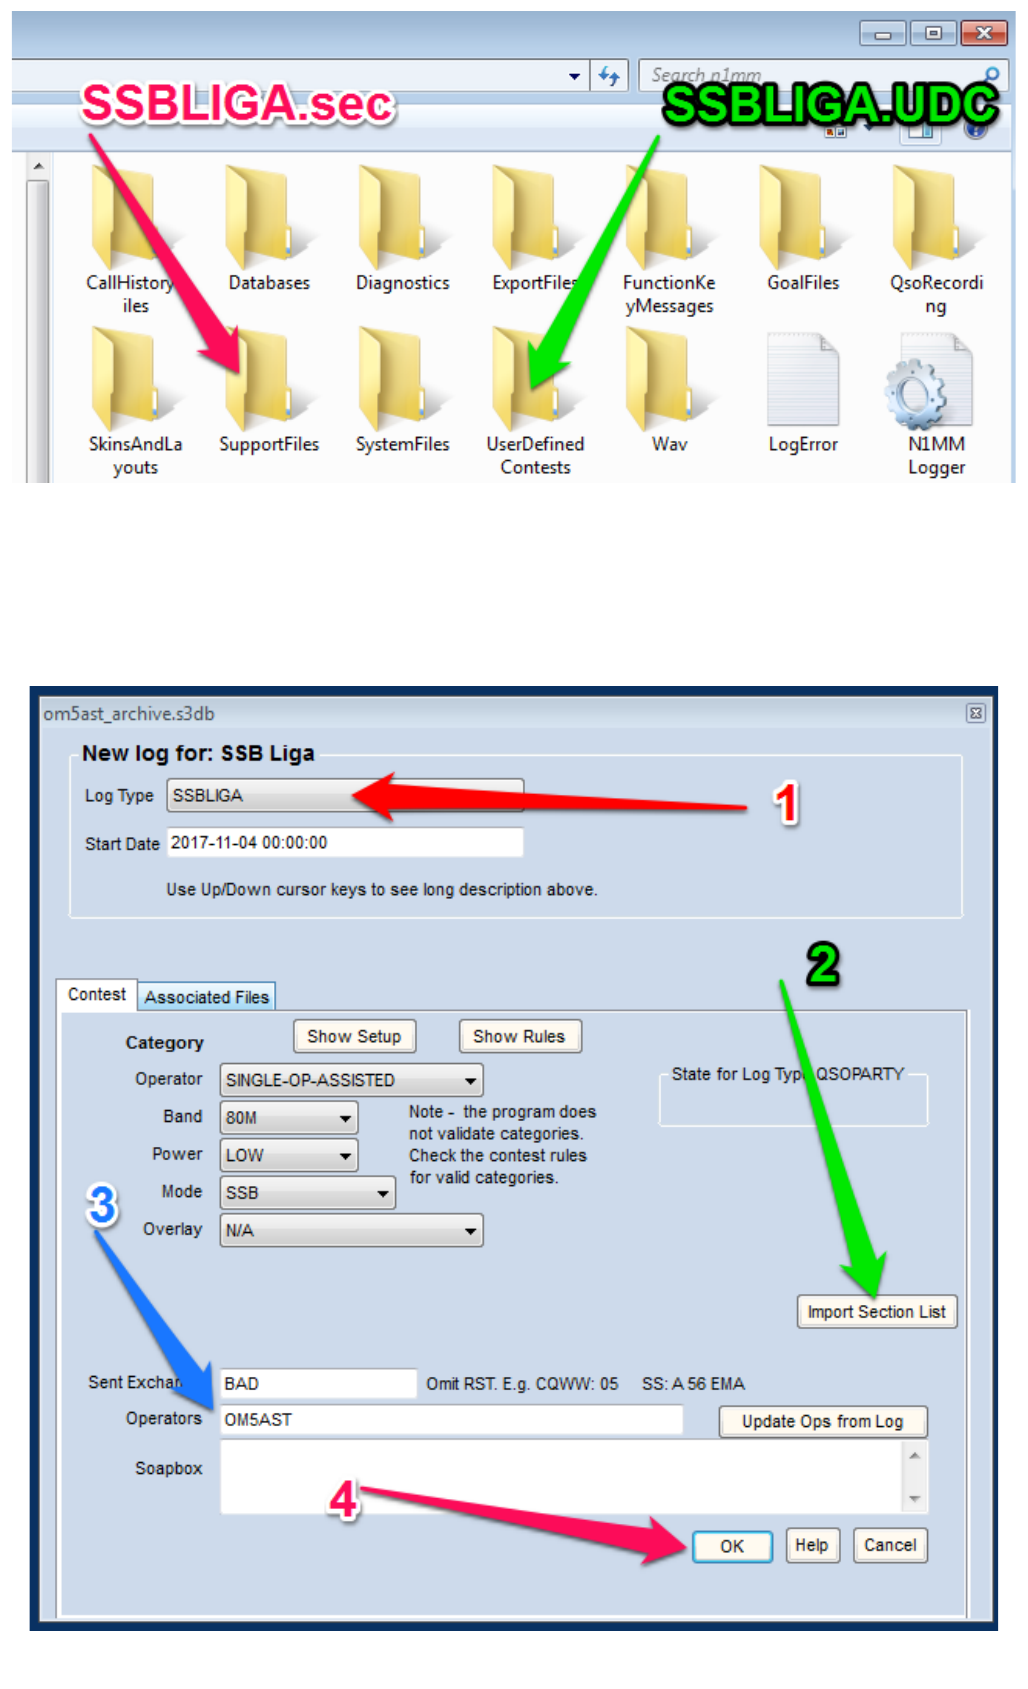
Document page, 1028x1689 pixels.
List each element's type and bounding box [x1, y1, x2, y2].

picture [11, 11, 1016, 483]
picture [29, 686, 999, 1631]
